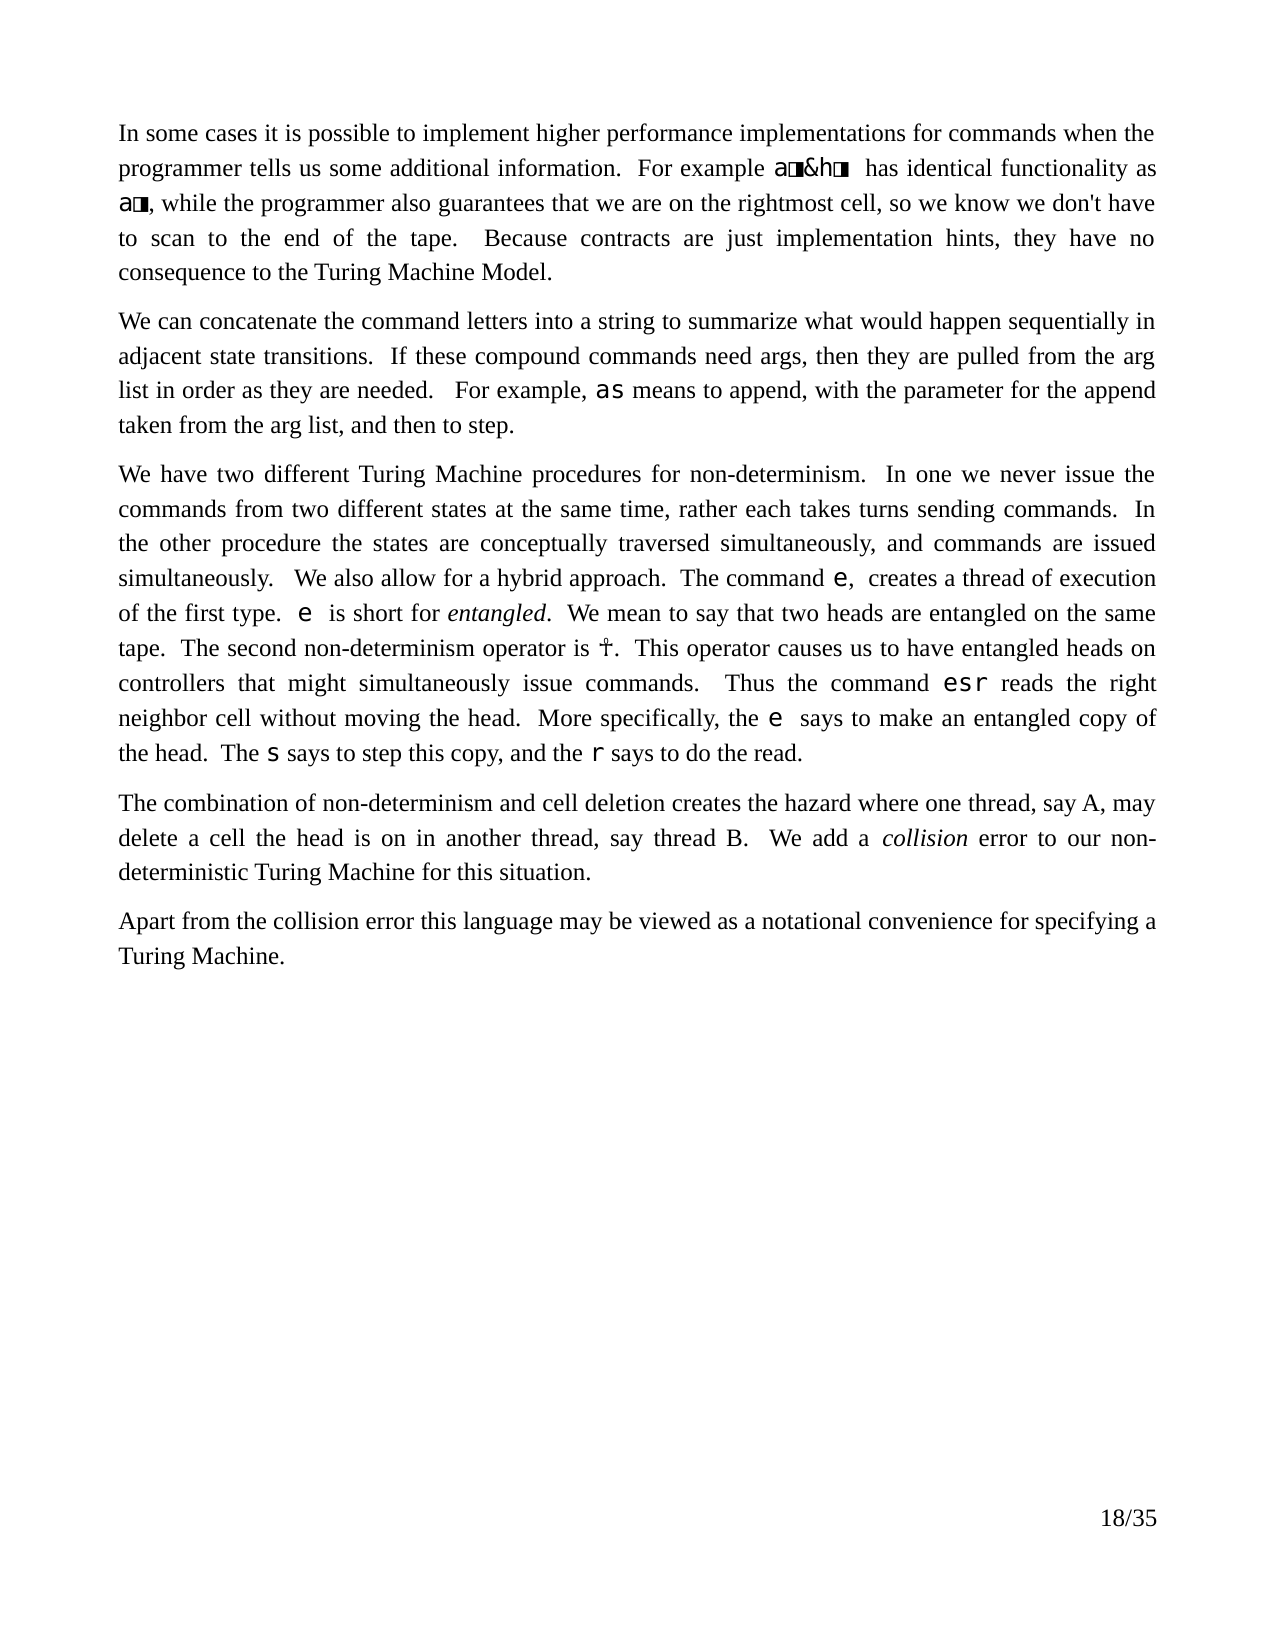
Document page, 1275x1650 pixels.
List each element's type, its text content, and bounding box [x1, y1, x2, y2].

text In some cases it is possible to implement higher performance implementations for commands when the programmer tells us some additional information. For example a◨&h◨ has identical functionality as a◨, while the programmer also guarantees that we are on the rightmost cell, so we know we don't have to scan to the end of the tape. Because contracts are just implementation hints, they have no consequence to the Turing Machine Model. [118, 118, 1157, 286]
text We have two different Turing Machine procedures for non-determinism. In one we never issue the commands from two different states at the same time, rather each takes turns sending commands. In the other procedure the states are conceptually traversed simultaneously, and commands are issued simultaneously. We also allow for a hybrid approach. The command e, creates a thread of execution of the first type. e is short for entangled. We mean to say that two heads are entangled on the same tape. The second non-determinism operator is ☥. This operator causes us to have entangled heads on controllers that might simultaneously issue commands. Thus the command esr reads the right neighbor cell without moving the head. More specifically, the e says to make an entangled copy of the head. The s says to step this copy, and the r says to do the read. [118, 459, 1157, 768]
text Apart from the collision error this language may be viewed as a notational convenience for specifying a Turing Machine. [118, 906, 1157, 969]
text The combination of non-determinism and cell deletion creates the hazard where one thread, say A, may delete a cell the head is on in another thread, say thread B. We add a collision error to our non-deterministic Turing Machine for this situation. [118, 788, 1157, 886]
text We can concatenate the command letters into a string to summarize what would happen sequentially in adjacent state transitions. If these compound commands need args, then they are pulled from the arg list in order as they are needed. For example, as means to append, with the parameter for the append taken from the arg list, and then to step. [118, 306, 1157, 439]
